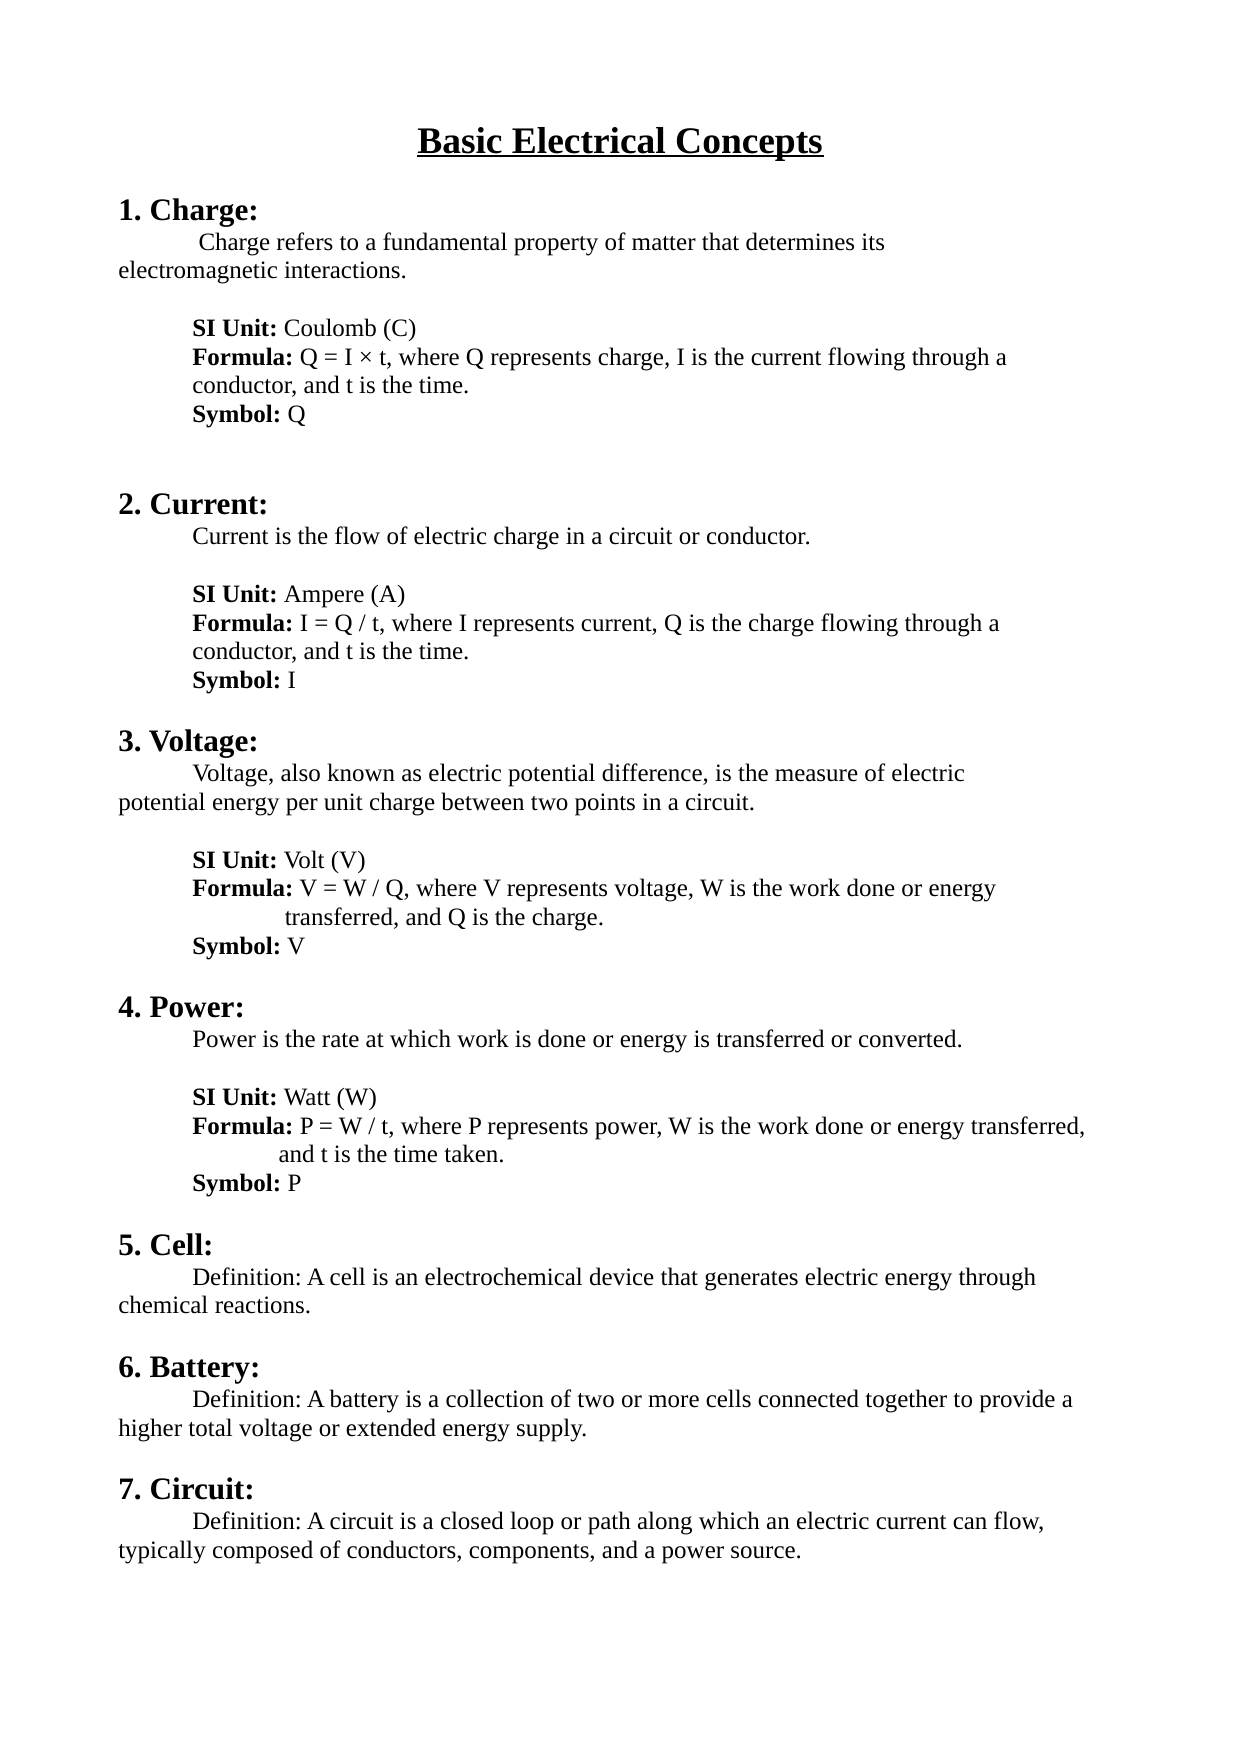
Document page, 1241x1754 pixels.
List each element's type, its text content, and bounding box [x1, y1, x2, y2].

text 3. Voltage: [118, 723, 1122, 758]
text 1. Charge: [118, 191, 1122, 227]
text 5. Cell: [118, 1226, 1122, 1262]
text typically composed of conductors, components, and a power source. [118, 1535, 1122, 1563]
text Symbol: Q [118, 399, 1122, 428]
text Power is the rate at which work is done or energy is transferred or converted. [118, 1024, 1122, 1053]
text Formula: Q = I × t, where Q represents charge, I is the current flowing through a [118, 342, 1122, 370]
text 6. Battery: [118, 1348, 1122, 1384]
text Current is the flow of electric charge in a circuit or conductor. [118, 521, 1122, 550]
text Formula: P = W / t, where P represents power, W is the work done or energy transferred, [118, 1111, 1122, 1139]
text Charge refers to a fundamental property of matter that determines its [118, 227, 1122, 255]
text SI Unit: Watt (W) [118, 1082, 1122, 1111]
text Formula: V = W / Q, where V represents voltage, W is the work done or energy [118, 873, 1122, 902]
text Symbol: V [118, 931, 1122, 960]
text Voltage, also known as electric potential difference, is the measure of electric [118, 758, 1122, 787]
text chemical reactions. [118, 1290, 1122, 1319]
text conductor, and t is the time. [118, 636, 1122, 665]
text Definition: A battery is a collection of two or more cells connected together to provide a [118, 1384, 1122, 1413]
text potential energy per unit charge between two points in a circuit. [118, 787, 1122, 816]
text SI Unit: Volt (V) [118, 845, 1122, 873]
text 2. Current: [118, 485, 1122, 521]
text SI Unit: Coulomb (C) [118, 313, 1122, 342]
text Formula: I = Q / t, where I represents current, Q is the charge flowing through a [118, 608, 1122, 636]
text Symbol: P [118, 1168, 1122, 1197]
text electromagnetic interactions. [118, 255, 1122, 284]
text Symbol: I [118, 665, 1122, 694]
text 4. Power: [118, 988, 1122, 1024]
text Definition: A cell is an electrochemical device that generates electric energy through [118, 1262, 1122, 1290]
text transferred, and Q is the charge. [118, 902, 1122, 931]
text and t is the time taken. [118, 1139, 1122, 1168]
text conductor, and t is the time. [118, 370, 1122, 399]
text 7. Circuit: [118, 1470, 1122, 1506]
text SI Unit: Ampere (A) [118, 579, 1122, 608]
text higher total voltage or extended energy supply. [118, 1413, 1122, 1441]
text Definition: A circuit is a closed loop or path along which an electric current can flow, [118, 1506, 1122, 1535]
